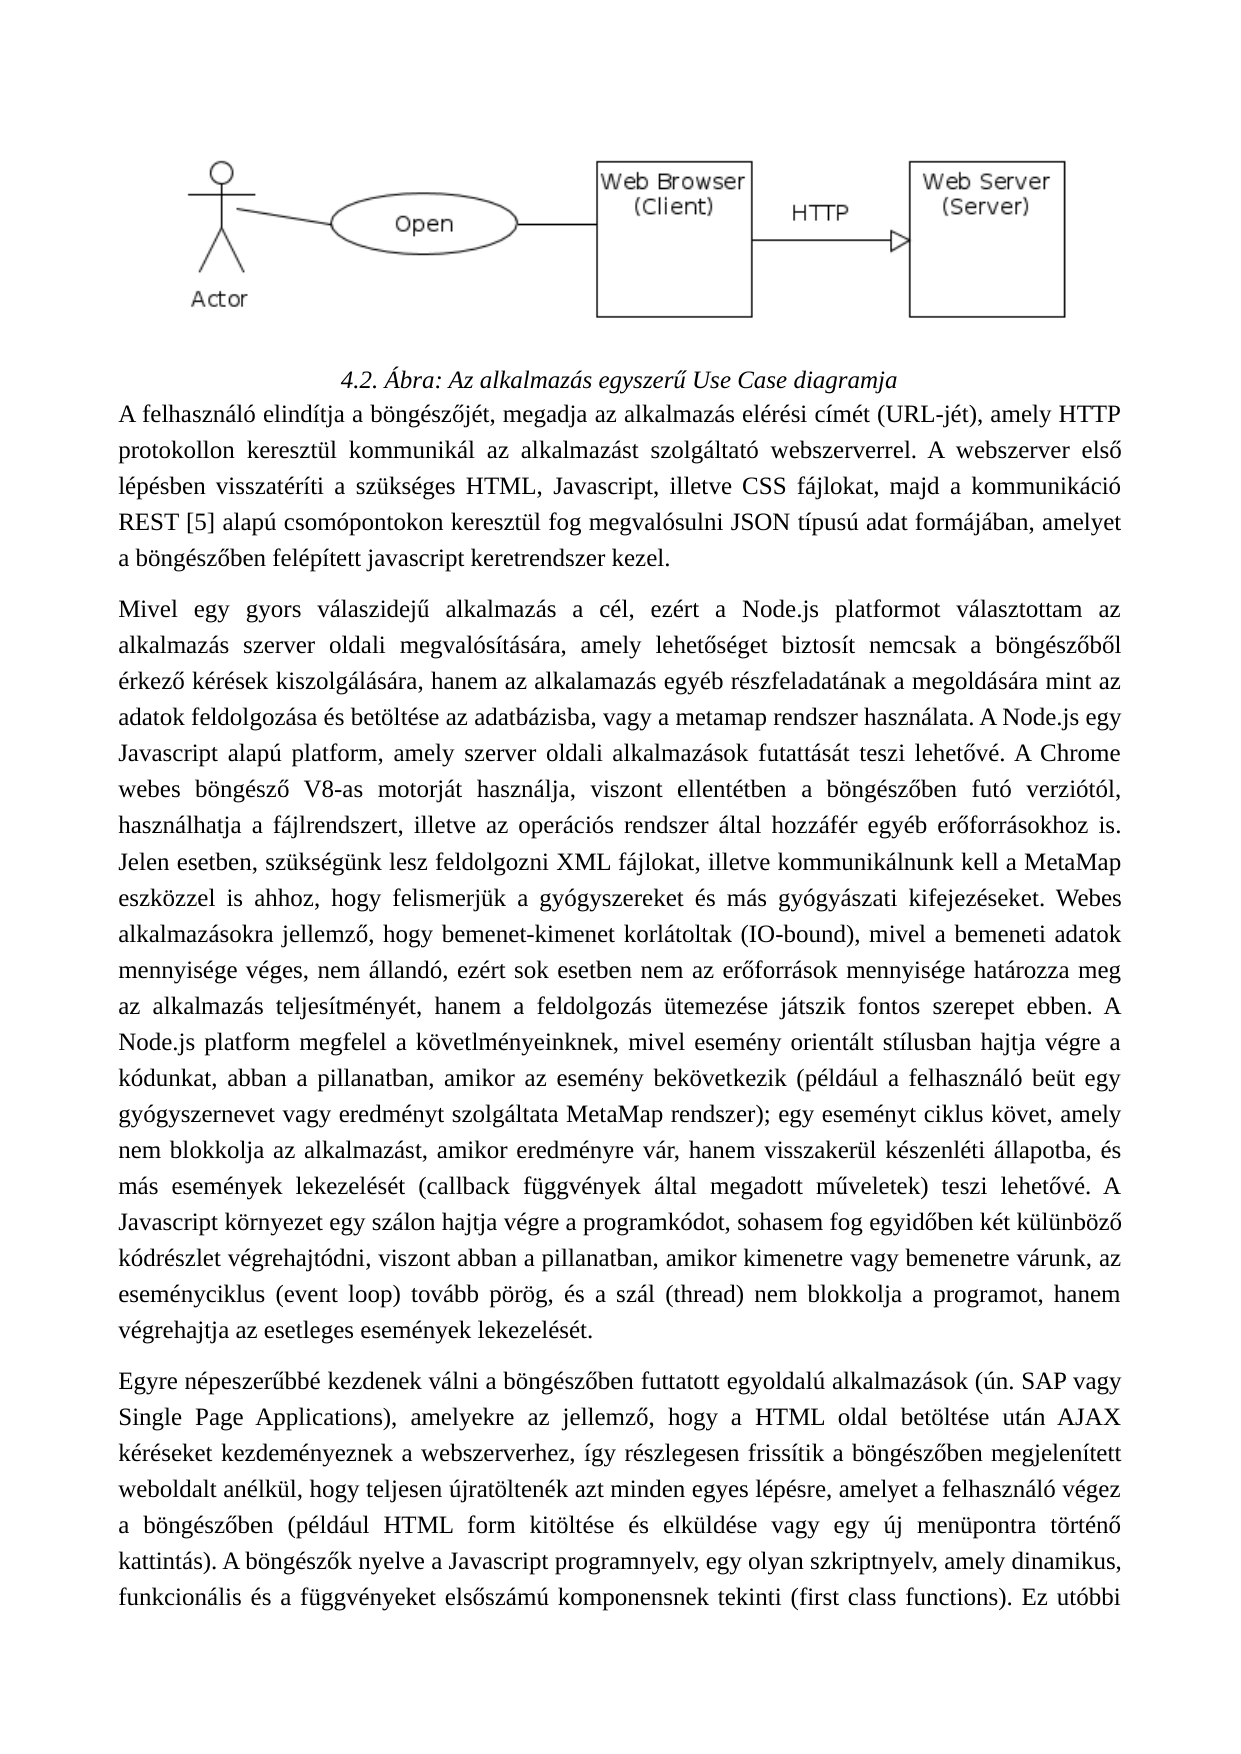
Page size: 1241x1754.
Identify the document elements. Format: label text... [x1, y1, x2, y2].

text 4.2. Ábra: Az alkalmazás egyszerű Use Case diagramja [144, 365, 1097, 394]
text A felhasználó elindítja a böngészőjét, megadja az alkalmazás elérési címét (URL-jét), amely HTTP protokollon keresztül kommunikál az alkalmazást szolgáltató webszerverrel. A webszerver első lépésben visszatéríti a szükséges HTML, Javascript, illetve CSS fájlokat, majd a kommunikáció REST [5] alapú csomópontokon keresztül fog megvalósulni JSON típusú adat formájában, amelyet a böngészőben felépített javascript keretrendszer kezel. [118, 118, 1122, 574]
text Mivel egy gyors válaszidejű alkalmazás a cél, ezért a Node.js platformot választottam az alkalmazás szerver oldali megvalósítására, amely lehetőséget biztosít nemcsak a böngészőből érkező kérések kiszolgálására, hanem az alkalamazás egyéb részfeladatának a megoldására mint az adatok feldolgozása és betöltése az adatbázisba, vagy a metamap rendszer használata. A Node.js egy Javascript alapú platform, amely szerver oldali alkalmazások futattását teszi lehetővé. A Chrome webes böngésző V8-as motorját használja, viszont ellentétben a böngészőben futó verziótól, használhatja a fájlrendszert, illetve az operációs rendszer által hozzáfér egyéb erőforrásokhoz is. Jelen esetben, szükségünk lesz feldolgozni XML fájlokat, illetve kommunikálnunk kell a MetaMap eszközzel is ahhoz, hogy felismerjük a gyógyszereket és más gyógyászati kifejezéseket. Webes alkalmazásokra jellemző, hogy bemenet-kimenet korlátoltak (IO-bound), mivel a bemeneti adatok mennyisége véges, nem állandó, ezért sok esetben nem az erőforrások mennyisége határozza meg az alkalmazás teljesítményét, hanem a feldolgozás ütemezése játszik fontos szerepet ebben. A Node.js platform megfelel a követlményeinknek, mivel esemény orientált stílusban hajtja végre a kódunkat, abban a pillanatban, amikor az esemény bekövetkezik (például a felhasználó beüt egy gyógyszernevet vagy eredményt szolgáltata MetaMap rendszer); egy eseményt ciklus követ, amely nem blokkolja az alkalmazást, amikor eredményre vár, hanem visszakerül készenléti állapotba, és más események lekezelését (callback függvények által megadott műveletek) teszi lehetővé. A Javascript környezet egy szálon hajtja végre a programkódot, sohasem fog egyidőben két külünböző kódrészlet végrehajtódni, viszont abban a pillanatban, amikor kimenetre vagy bemenetre várunk, az eseményciklus (event loop) tovább pörög, és a szál (thread) nem blokkolja a programot, hanem végrehajtja az esetleges események lekezelését. [118, 589, 1122, 1346]
text Egyre népeszerűbbé kezdenek válni a böngészőben futtatott egyoldalú alkalmazások (ún. SAP vagy Single Page Applications), amelyekre az jellemző, hogy a HTML oldal betöltése után AJAX kéréseket kezdeményeznek a webszerverhez, így részlegesen frissítik a böngészőben megjelenített weboldalt anélkül, hogy teljesen újratöltenék azt minden egyes lépésre, amelyet a felhasználó végez a böngészőben (például HTML form kitöltése és elküldése vagy egy új menüpontra történő kattintás). A böngészők nyelve a Javascript programnyelv, egy olyan szkriptnyelv, amely dinamikus, funkcionális és a függvényeket elsőszámú komponensnek tekinti (first class functions). Ez utóbbi [118, 1361, 1122, 1613]
picture [143, 130, 1097, 365]
